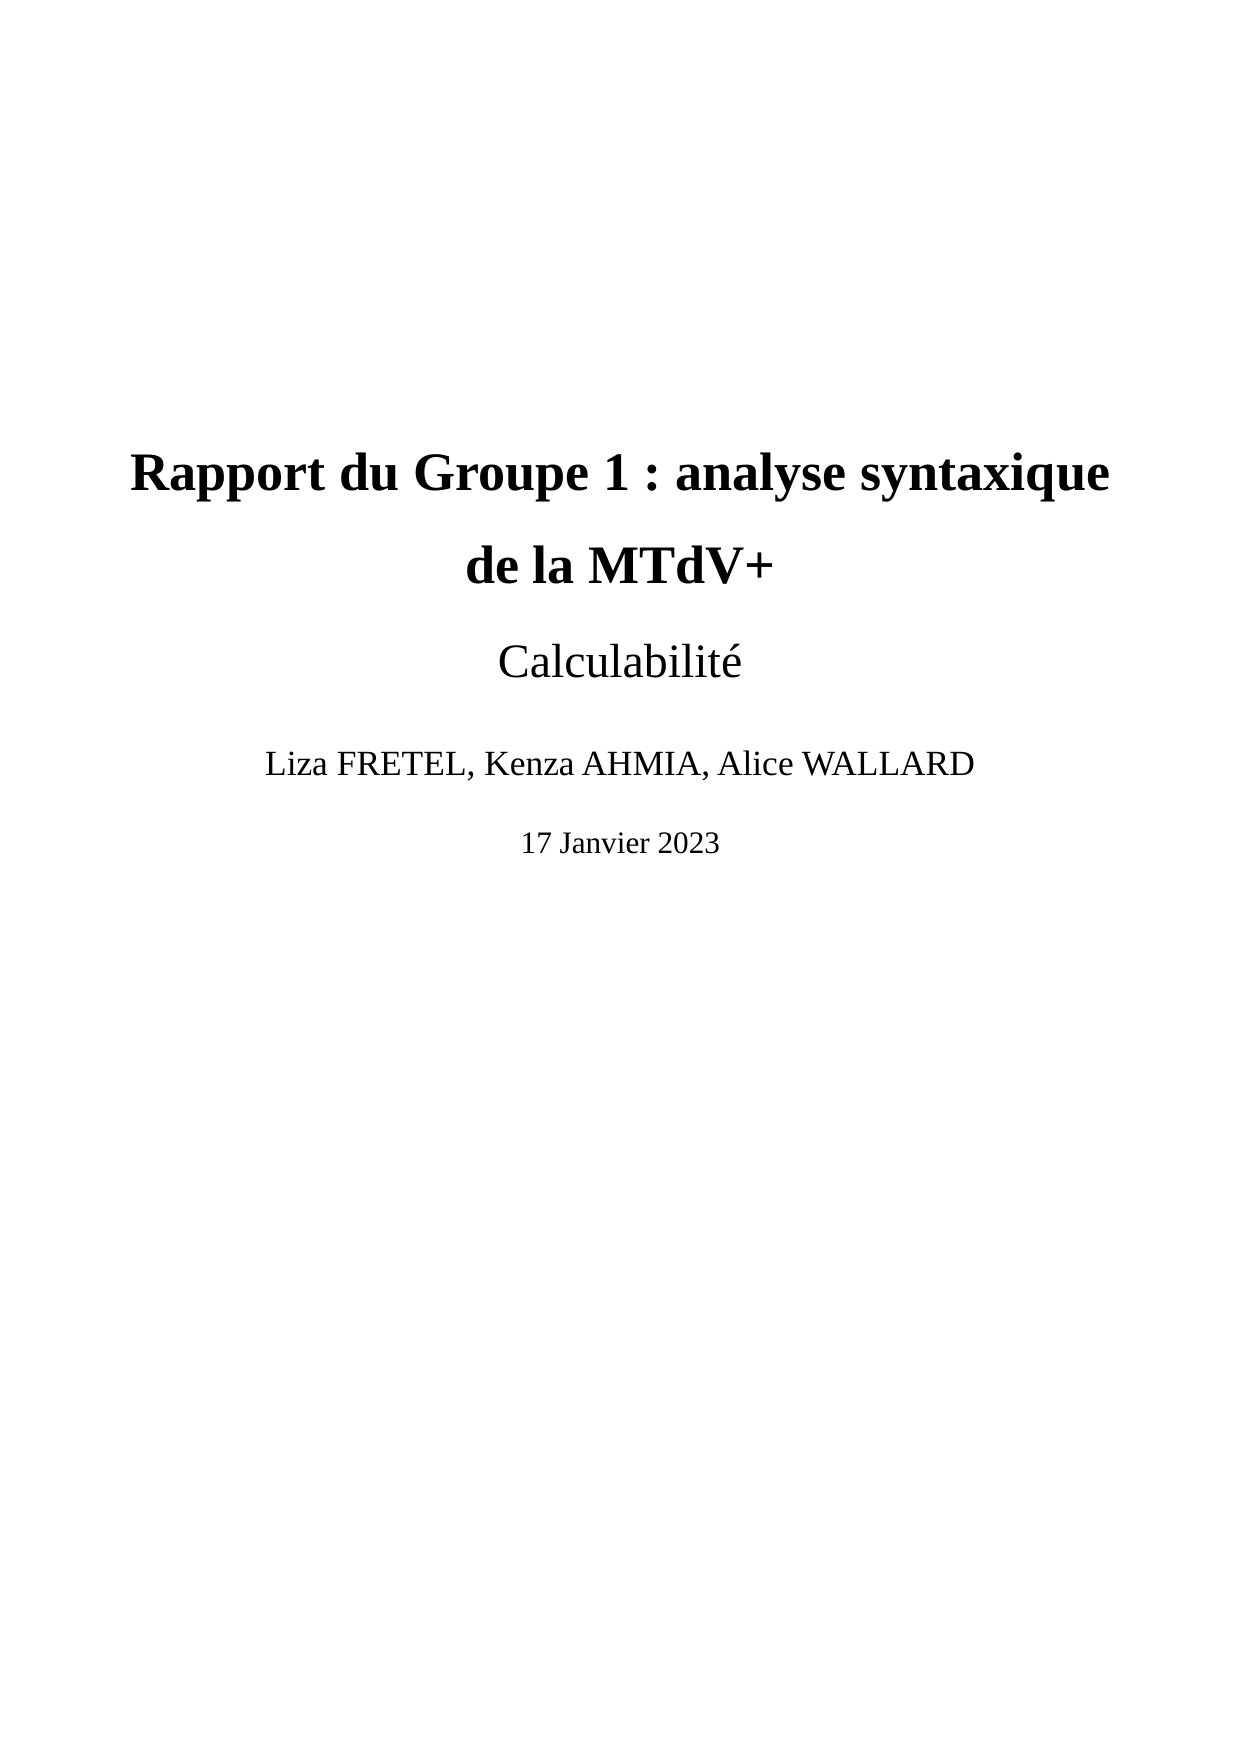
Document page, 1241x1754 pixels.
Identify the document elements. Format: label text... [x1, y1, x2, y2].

text Liza FRETEL, Kenza AHMIA, Alice WALLARD [118, 743, 1122, 783]
text Calculabilité [118, 632, 1122, 688]
text 17 Janvier 2023 [118, 824, 1122, 860]
title Rapport du Groupe 1 : analyse syntaxique de la MTdV+ [118, 439, 1122, 595]
